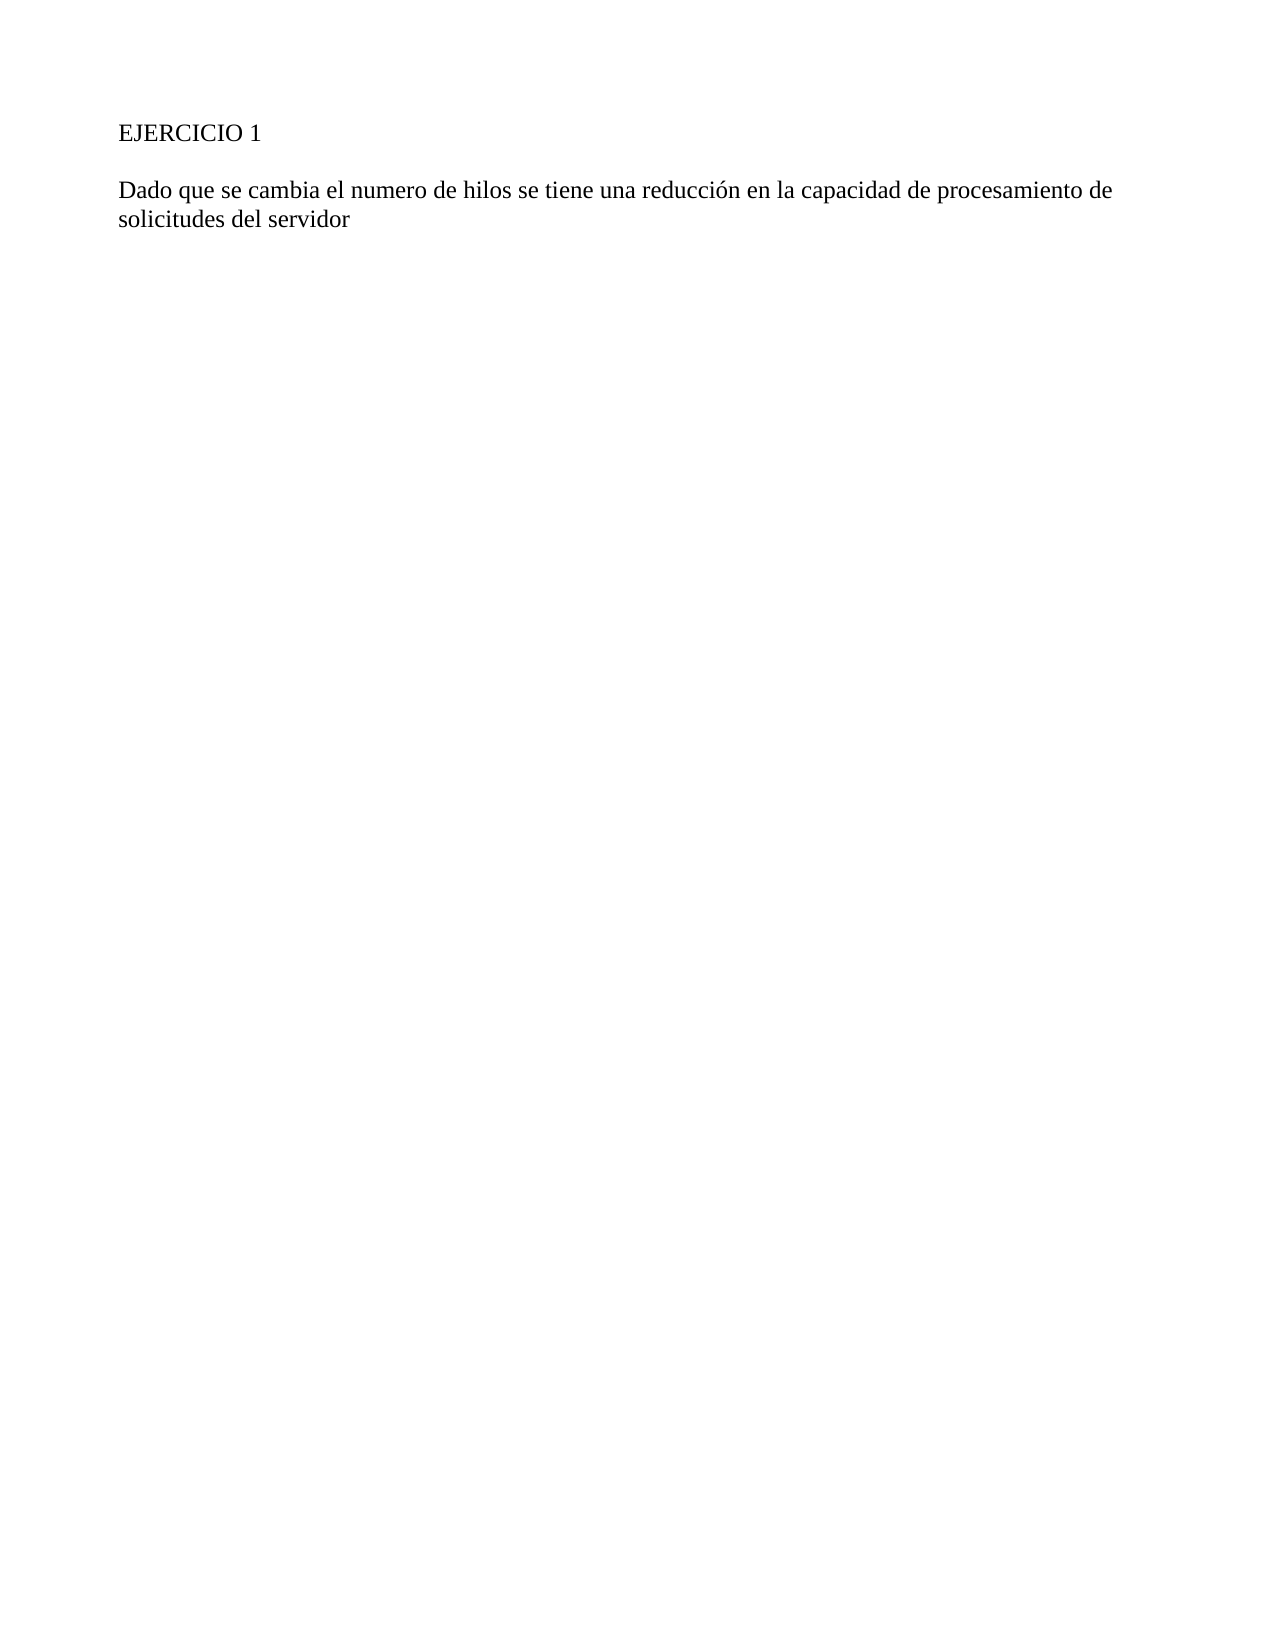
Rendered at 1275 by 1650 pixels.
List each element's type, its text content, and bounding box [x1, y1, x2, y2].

text Dado que se cambia el numero de hilos se tiene una reducción en la capacidad de procesamiento de solicitudes del servidor [118, 176, 1157, 233]
text EJERCICIO 1 [118, 118, 1157, 147]
